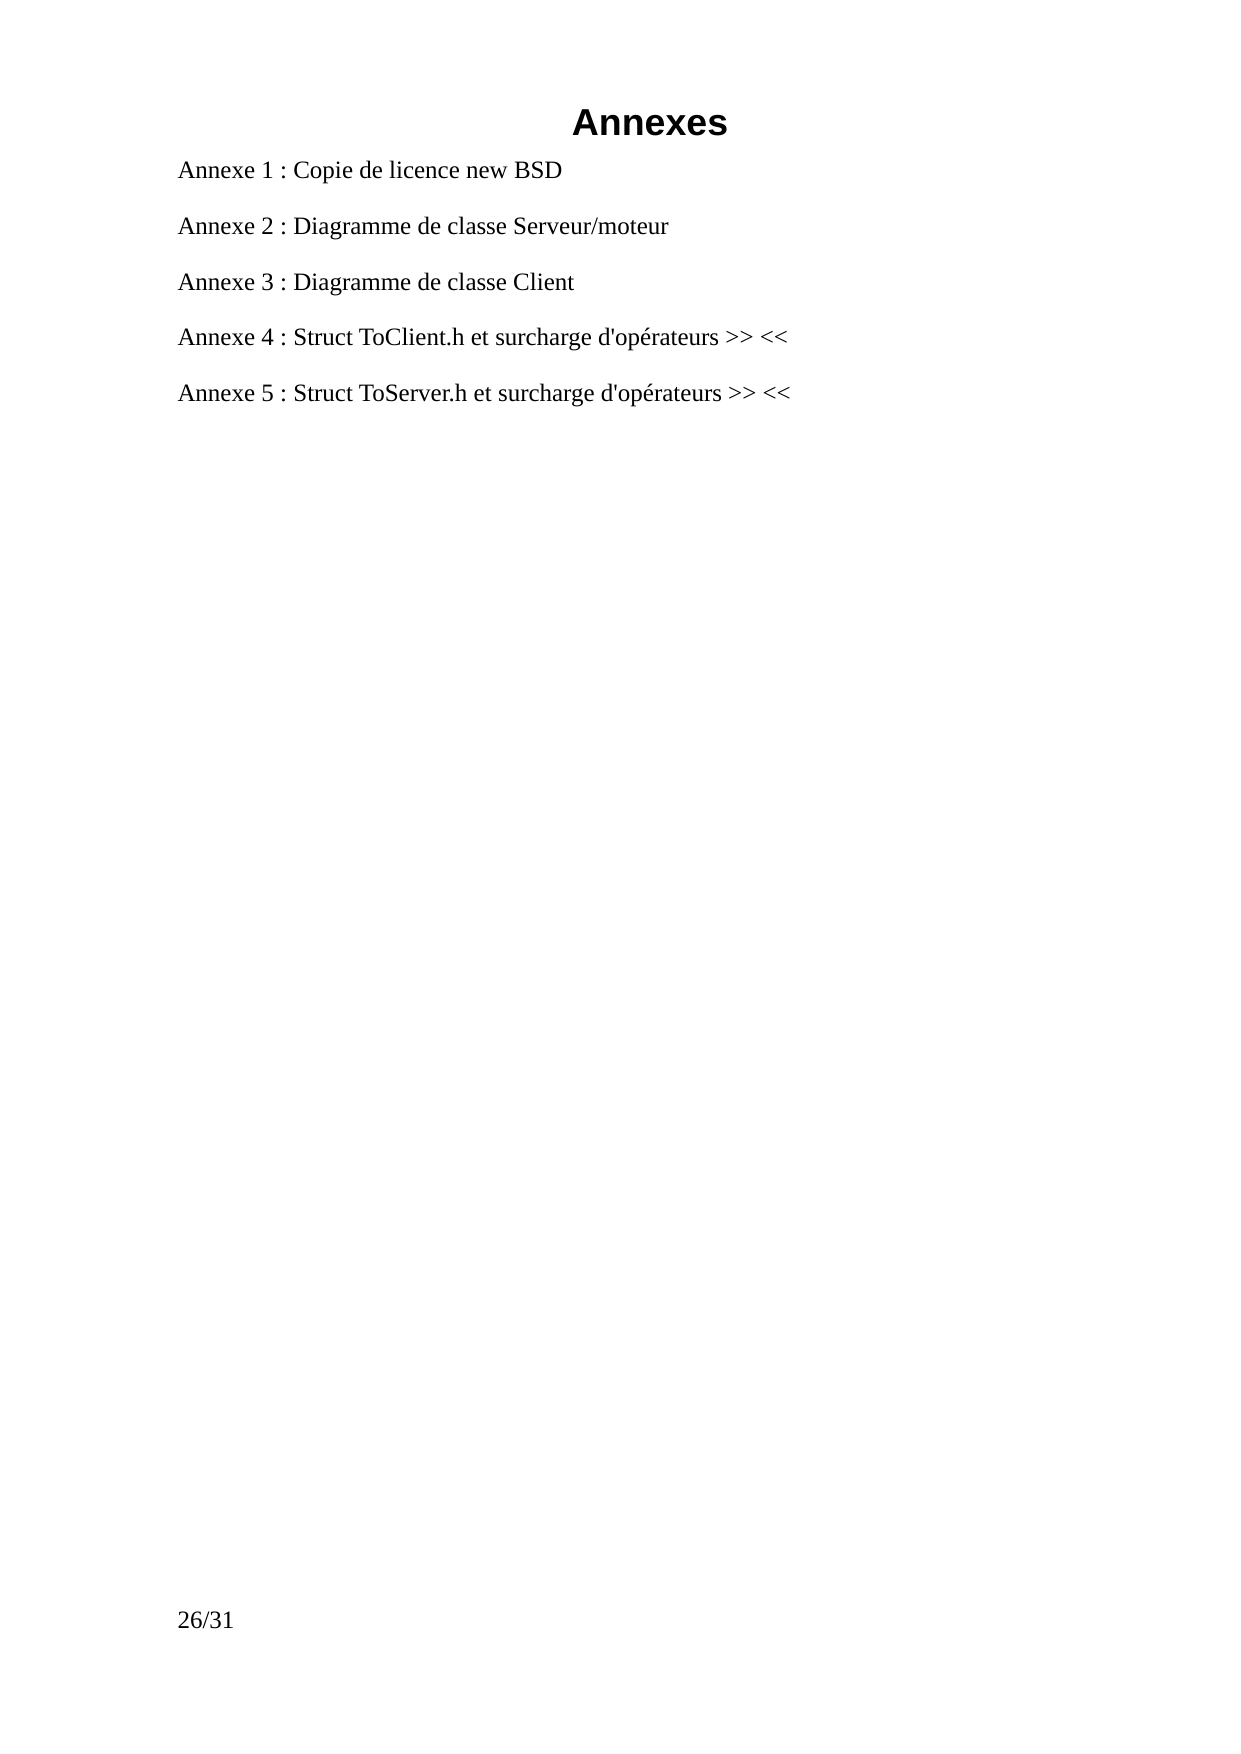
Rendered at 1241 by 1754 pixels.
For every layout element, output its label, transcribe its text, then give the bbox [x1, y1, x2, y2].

text Annexe 2 : Diagramme de classe Serveur/moteur [177, 211, 1122, 240]
subtitle Annexes [177, 100, 1122, 143]
text Annexe 4 : Struct ToClient.h et surcharge d'opérateurs >> << [177, 322, 1122, 351]
text Annexe 5 : Struct ToServer.h et surcharge d'opérateurs >> << [177, 378, 1122, 407]
text Annexe 3 : Diagramme de classe Client [177, 267, 1122, 296]
text Annexe 1 : Copie de licence new BSD [177, 156, 1122, 184]
